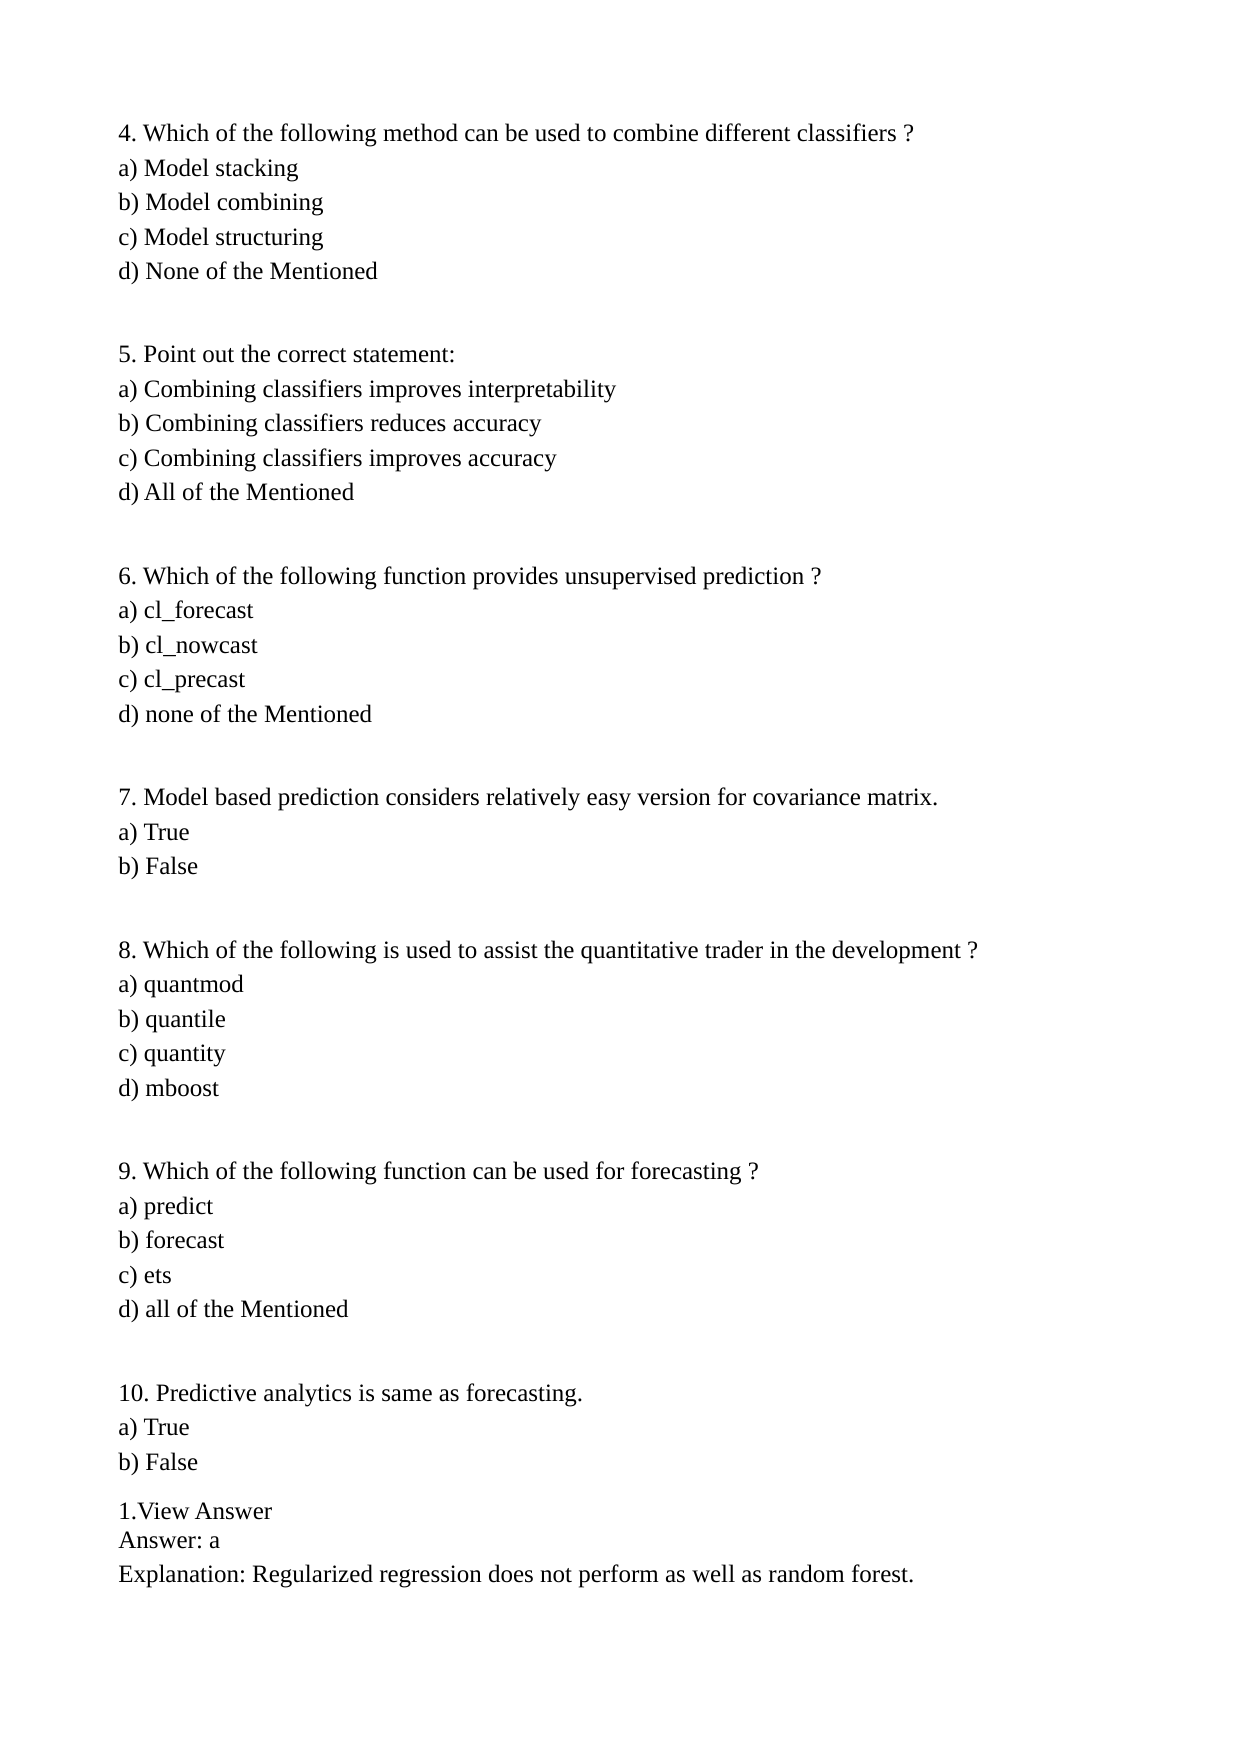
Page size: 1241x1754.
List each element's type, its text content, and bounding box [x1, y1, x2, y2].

text 10. Predictive analytics is same as forecasting. a) True b) False [118, 1378, 1122, 1476]
text 8. Which of the following is used to assist the quantitative trader in the development ? a) quantmod b) quantile c) quantity d) mboost [118, 935, 1122, 1136]
text Answer: a Explanation: Regularized regression does not perform as well as random forest. [118, 1525, 1122, 1588]
text 4. Which of the following method can be used to combine different classifiers ? a) Model stacking b) Model combining c) Model structuring d) None of the Mentioned [118, 118, 1122, 319]
text 7. Model based prediction considers relatively easy version for covariance matrix. a) True b) False [118, 782, 1122, 915]
text 5. Point out the correct statement: a) Combining classifiers improves interpretability b) Combining classifiers reduces accuracy c) Combining classifiers improves accuracy d) All of the Mentioned [118, 339, 1122, 541]
text 9. Which of the following function can be used for forecasting ? a) predict b) forecast c) ets d) all of the Mentioned [118, 1156, 1122, 1358]
text 1.View Answer [118, 1496, 1122, 1525]
text 6. Which of the following function provides unsupervised prediction ? a) cl_forecast b) cl_nowcast c) cl_precast d) none of the Mentioned [118, 561, 1122, 762]
